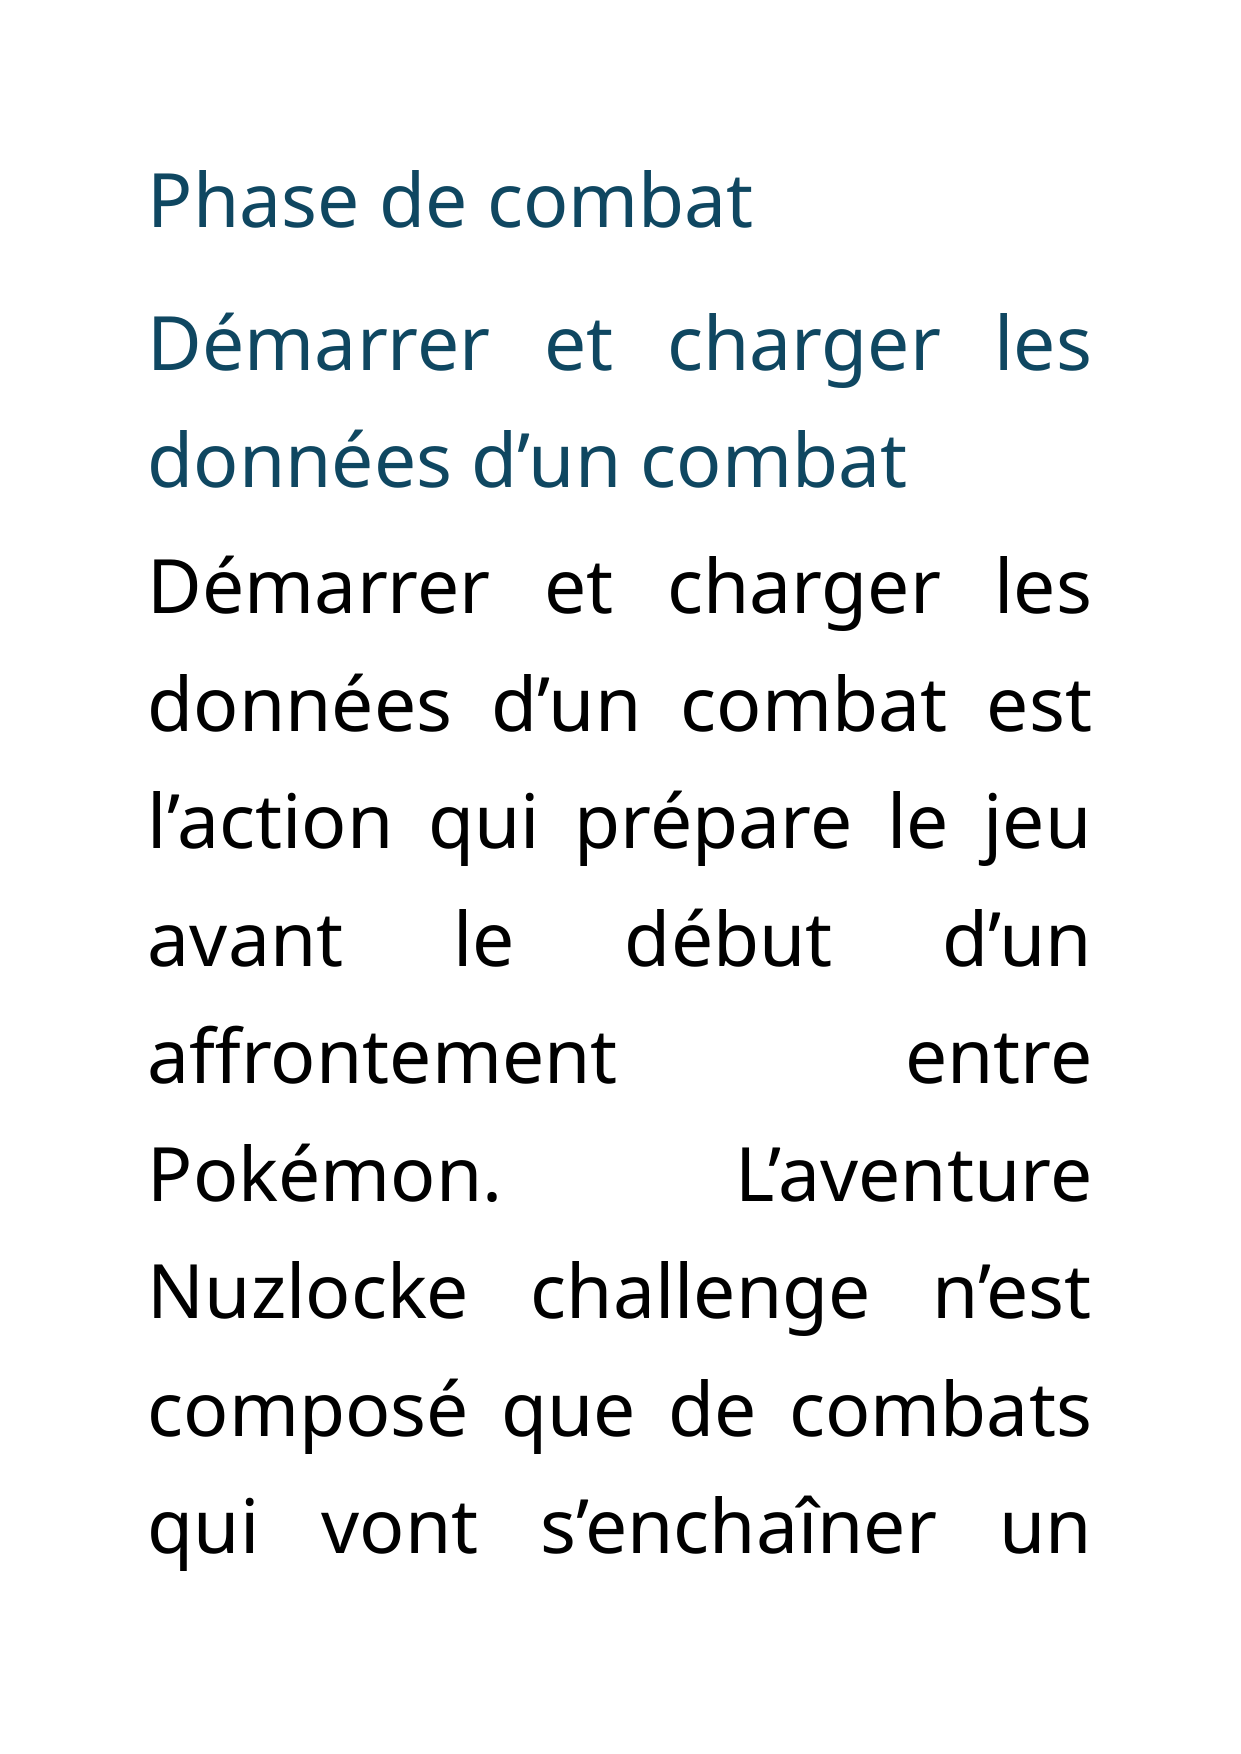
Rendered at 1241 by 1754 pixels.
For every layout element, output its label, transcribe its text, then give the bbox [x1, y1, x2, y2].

subtitle Démarrer et charger les données d’un combat [148, 290, 1093, 510]
subtitle Phase de combat [148, 148, 1093, 250]
text Démarrer et charger les données d’un combat est l’action qui prépare le jeu avant le début d’un affrontement entre Pokémon. L’aventure Nuzlocke challenge n’est composé que de combats qui vont s’enchaîner un [148, 533, 1093, 1576]
